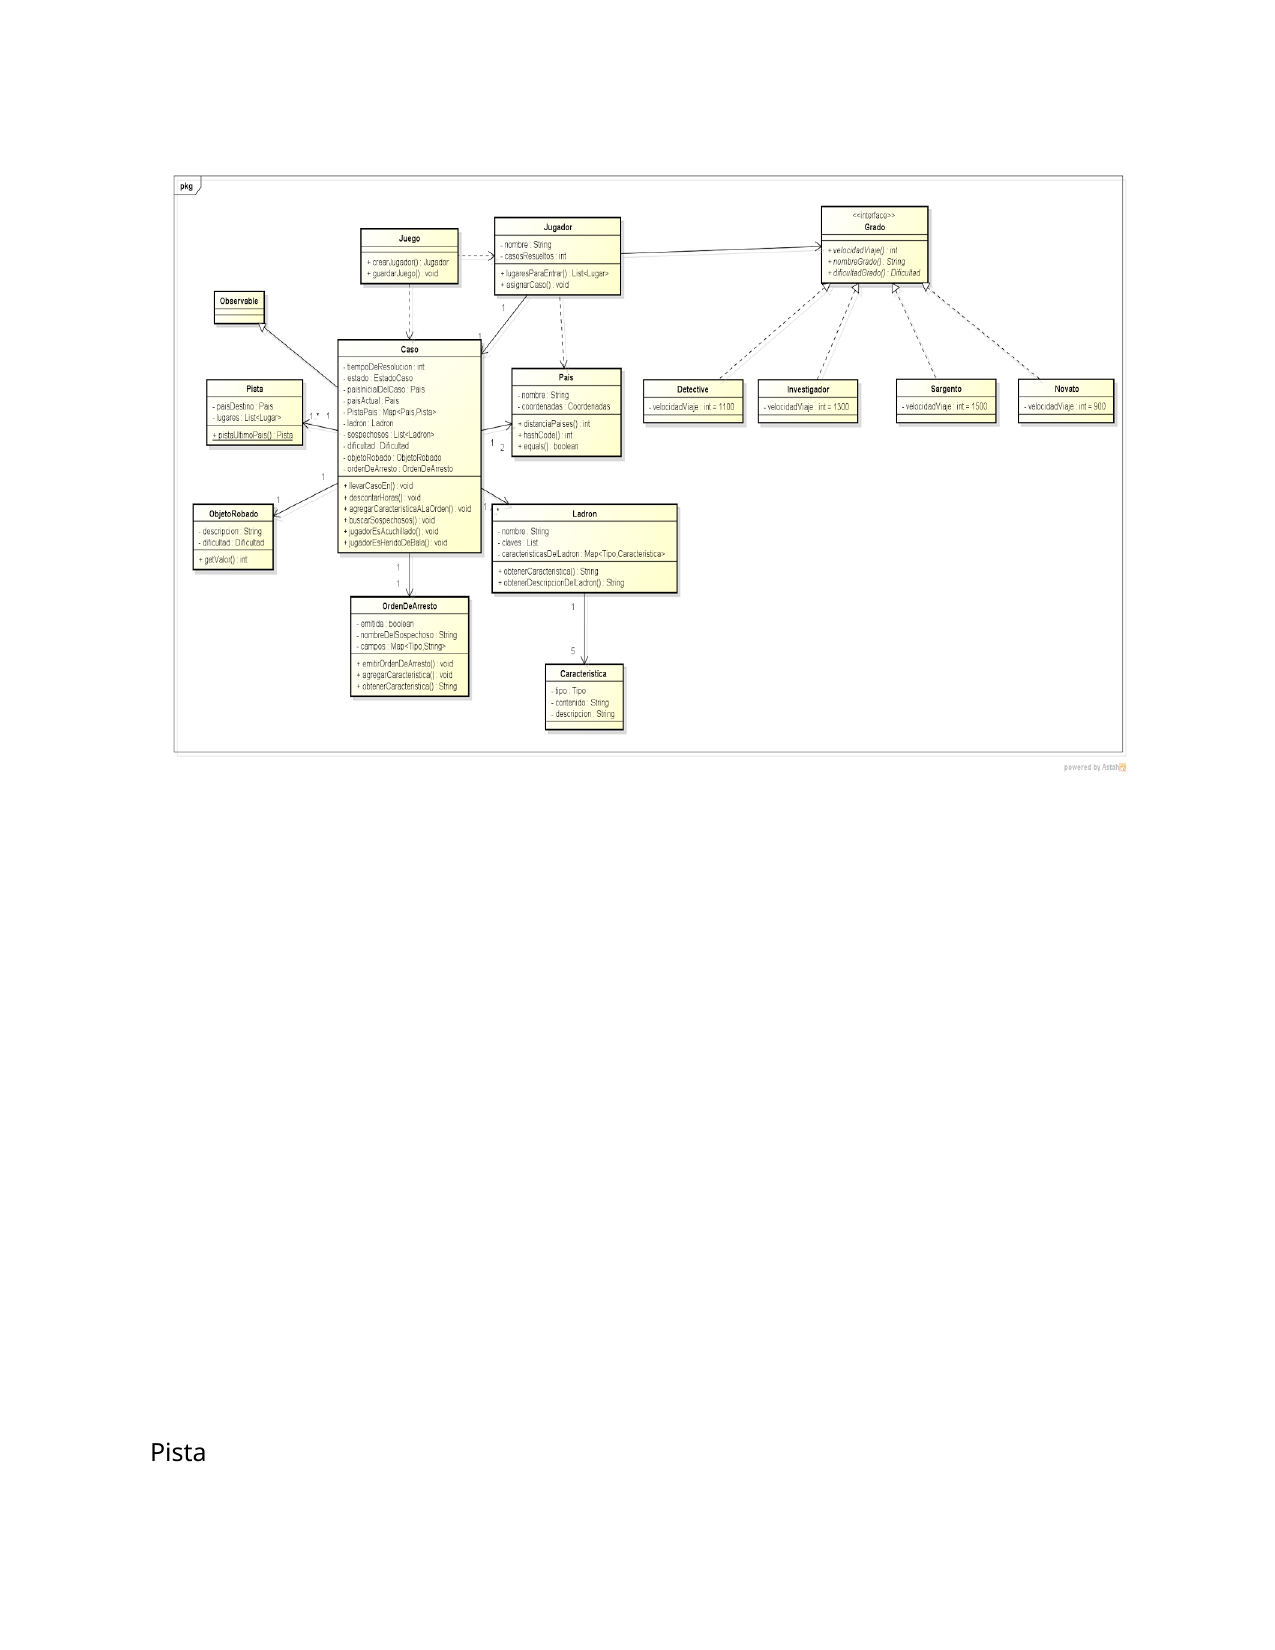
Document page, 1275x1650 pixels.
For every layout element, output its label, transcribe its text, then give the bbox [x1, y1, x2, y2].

picture [168, 168, 1128, 774]
subtitle Pista [150, 1435, 1125, 1469]
